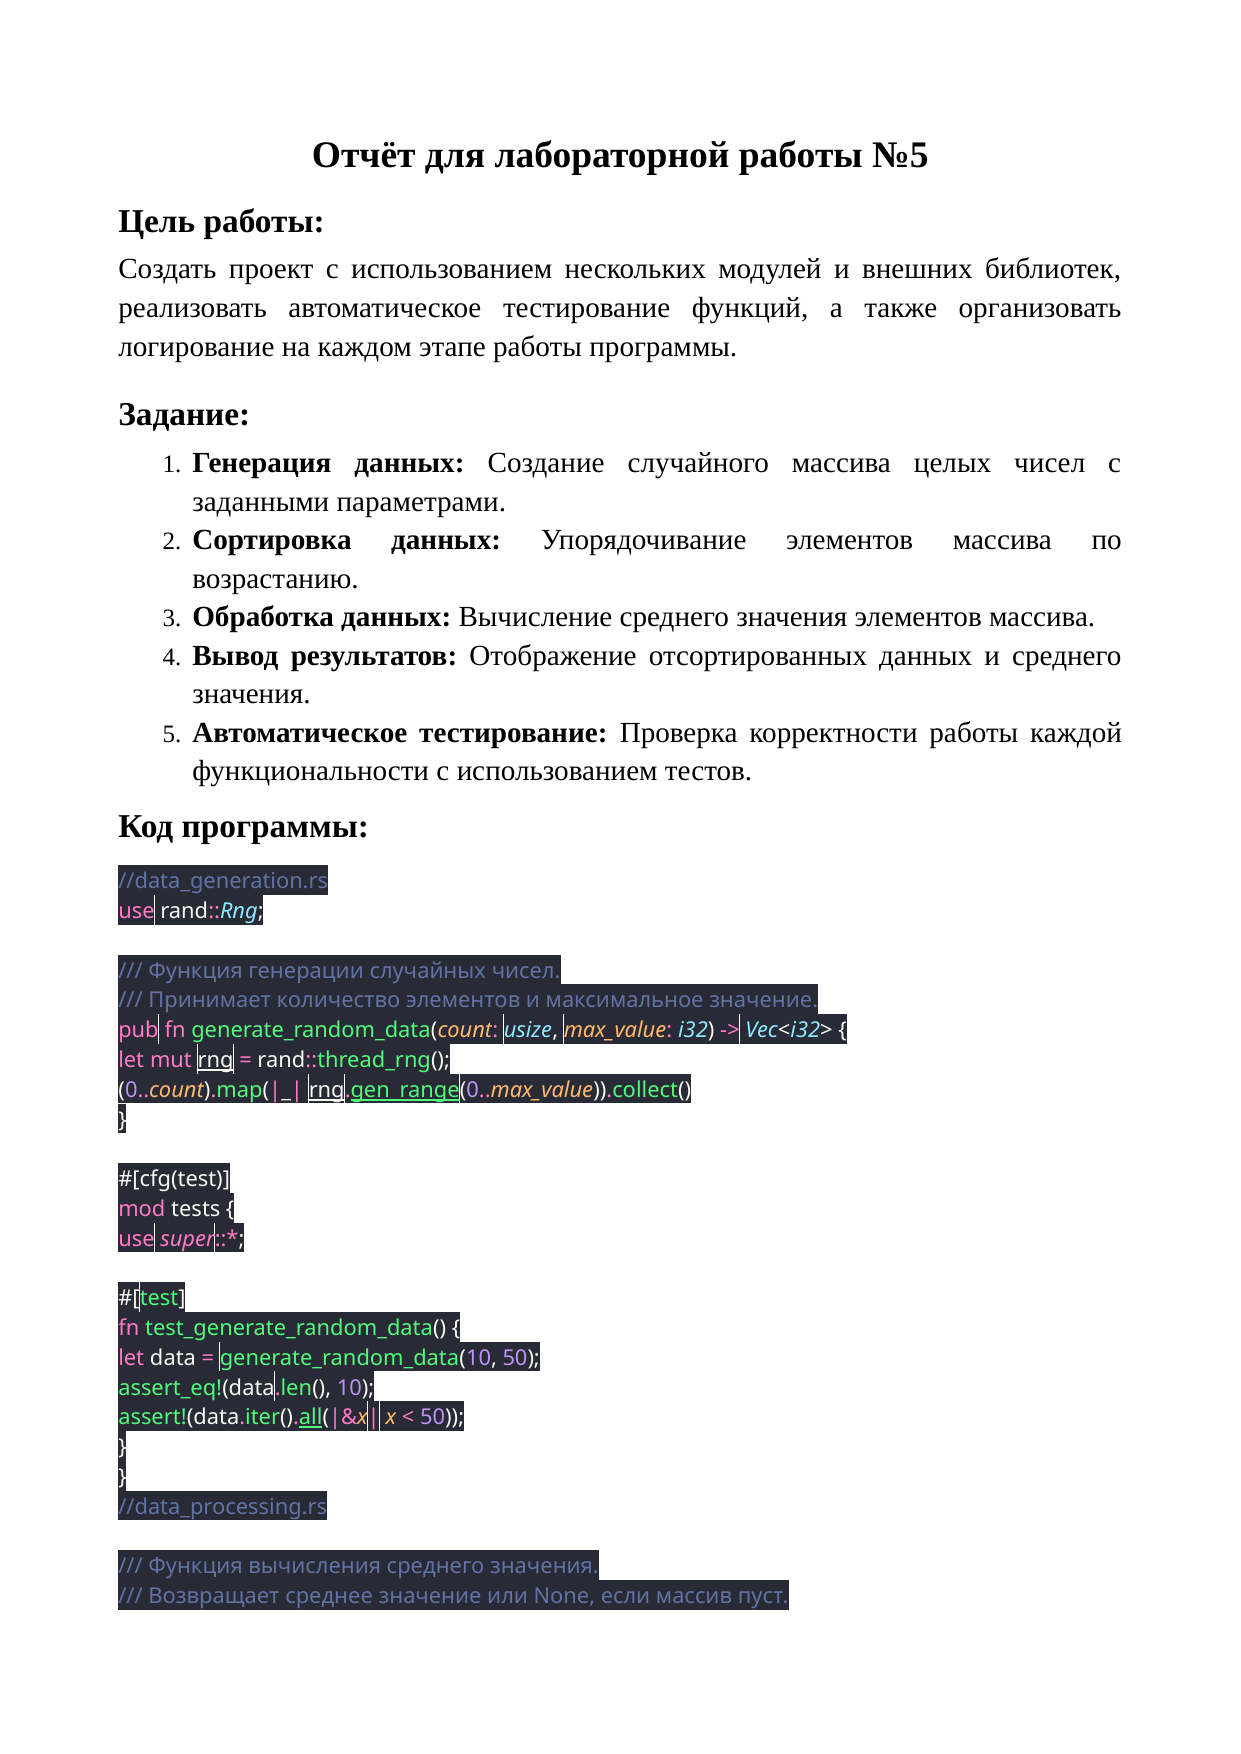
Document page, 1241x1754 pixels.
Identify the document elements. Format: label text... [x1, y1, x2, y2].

list Вывод результатов: Отображение отсортированных данных и среднего значения. [162, 638, 1122, 710]
text //data_processing.rs [118, 1491, 1122, 1520]
text /// Функция вычисления среднего значения. [118, 1550, 1122, 1580]
text (0..count).map(|_| rng.gen_range(0..max_value)).collect() [118, 1074, 1122, 1103]
text #[test] [118, 1282, 1122, 1312]
subtitle Задание: [118, 394, 1122, 433]
text } [118, 1431, 1122, 1461]
text let mut rng = rand::thread_rng(); [118, 1044, 1122, 1074]
subtitle Отчёт для лабораторной работы №5 [118, 133, 1122, 176]
text } [118, 1461, 1122, 1491]
text #[cfg(test)] [118, 1163, 1122, 1193]
text assert!(data.iter().all(|&x| x < 50)); [118, 1401, 1122, 1431]
text } [118, 1103, 1122, 1133]
list Генерация данных: Создание случайного массива целых чисел с заданными параметрами. [162, 445, 1122, 517]
text mod tests { [118, 1193, 1122, 1223]
text assert_eq!(data.len(), 10); [118, 1371, 1122, 1401]
text Создать проект с использованием нескольких модулей и внешних библиотек, реализовать автоматическое тестирование функций, а также организовать логирование на каждом этапе работы программы. [118, 252, 1122, 362]
text let data = generate_random_data(10, 50); [118, 1342, 1122, 1371]
text /// Принимает количество элементов и максимальное значение. [118, 984, 1122, 1014]
text fn test_generate_random_data() { [118, 1312, 1122, 1342]
text pub fn generate_random_data(count: usize, max_value: i32) -> Vec<i32> { [118, 1014, 1122, 1044]
text Код программы: [118, 807, 1122, 845]
text //data_generation.rs [118, 865, 1122, 895]
list Обработка данных: Вычисление среднего значения элементов массива. [162, 599, 1122, 633]
list Сортировка данных: Упорядочивание элементов массива по возрастанию. [162, 522, 1122, 594]
text use super::*; [118, 1223, 1122, 1252]
list Автоматическое тестирование: Проверка корректности работы каждой функциональности с использованием тестов. [162, 715, 1122, 787]
text /// Функция генерации случайных чисел. [118, 954, 1122, 984]
text /// Возвращает среднее значение или None, если массив пуст. [118, 1580, 1122, 1610]
text use rand::Rng; [118, 895, 1122, 925]
subtitle Цель работы: [118, 201, 1122, 239]
